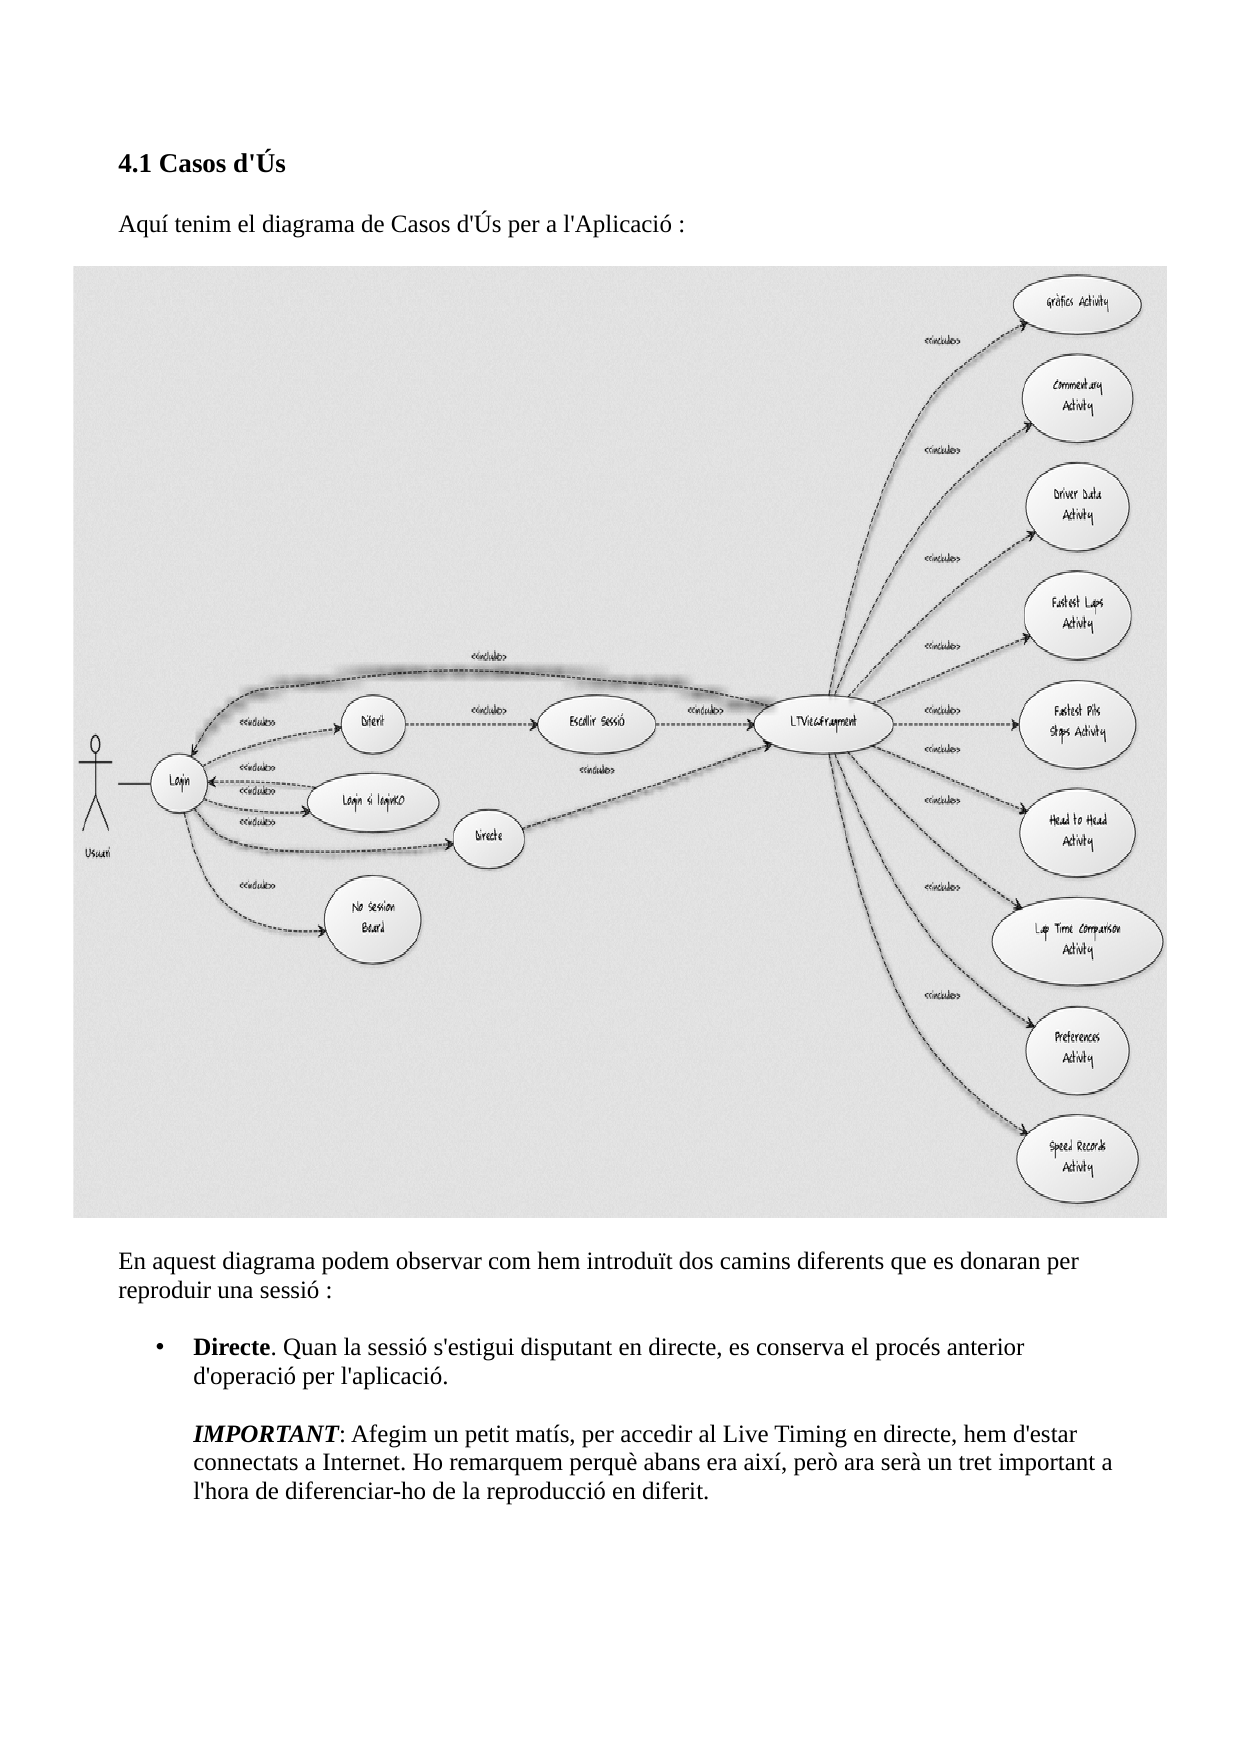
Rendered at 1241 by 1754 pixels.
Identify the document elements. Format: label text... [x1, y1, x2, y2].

text 4.1 Casos d'Ús [118, 147, 1122, 178]
list IMPORTANT: Afegim un petit matís, per accedir al Live Timing en directe, hem d'estar connectats a Internet. Ho remarquem perquè abans era així, però ara serà un tret important a l'hora de diferenciar-ho de la reproducció en diferit. [156, 1390, 1122, 1505]
text En aquest diagrama podem observar com hem introduït dos camins diferents que es donaran per reproduir una sessió : [118, 1246, 1122, 1304]
list Directe. Quan la sessió s'estigui disputant en directe, es conserva el procés anterior d'operació per l'aplicació. [156, 1332, 1122, 1390]
text Aquí tenim el diagrama de Casos d'Ús per a l'Aplicació : [118, 209, 1122, 238]
picture [73, 266, 1167, 1218]
